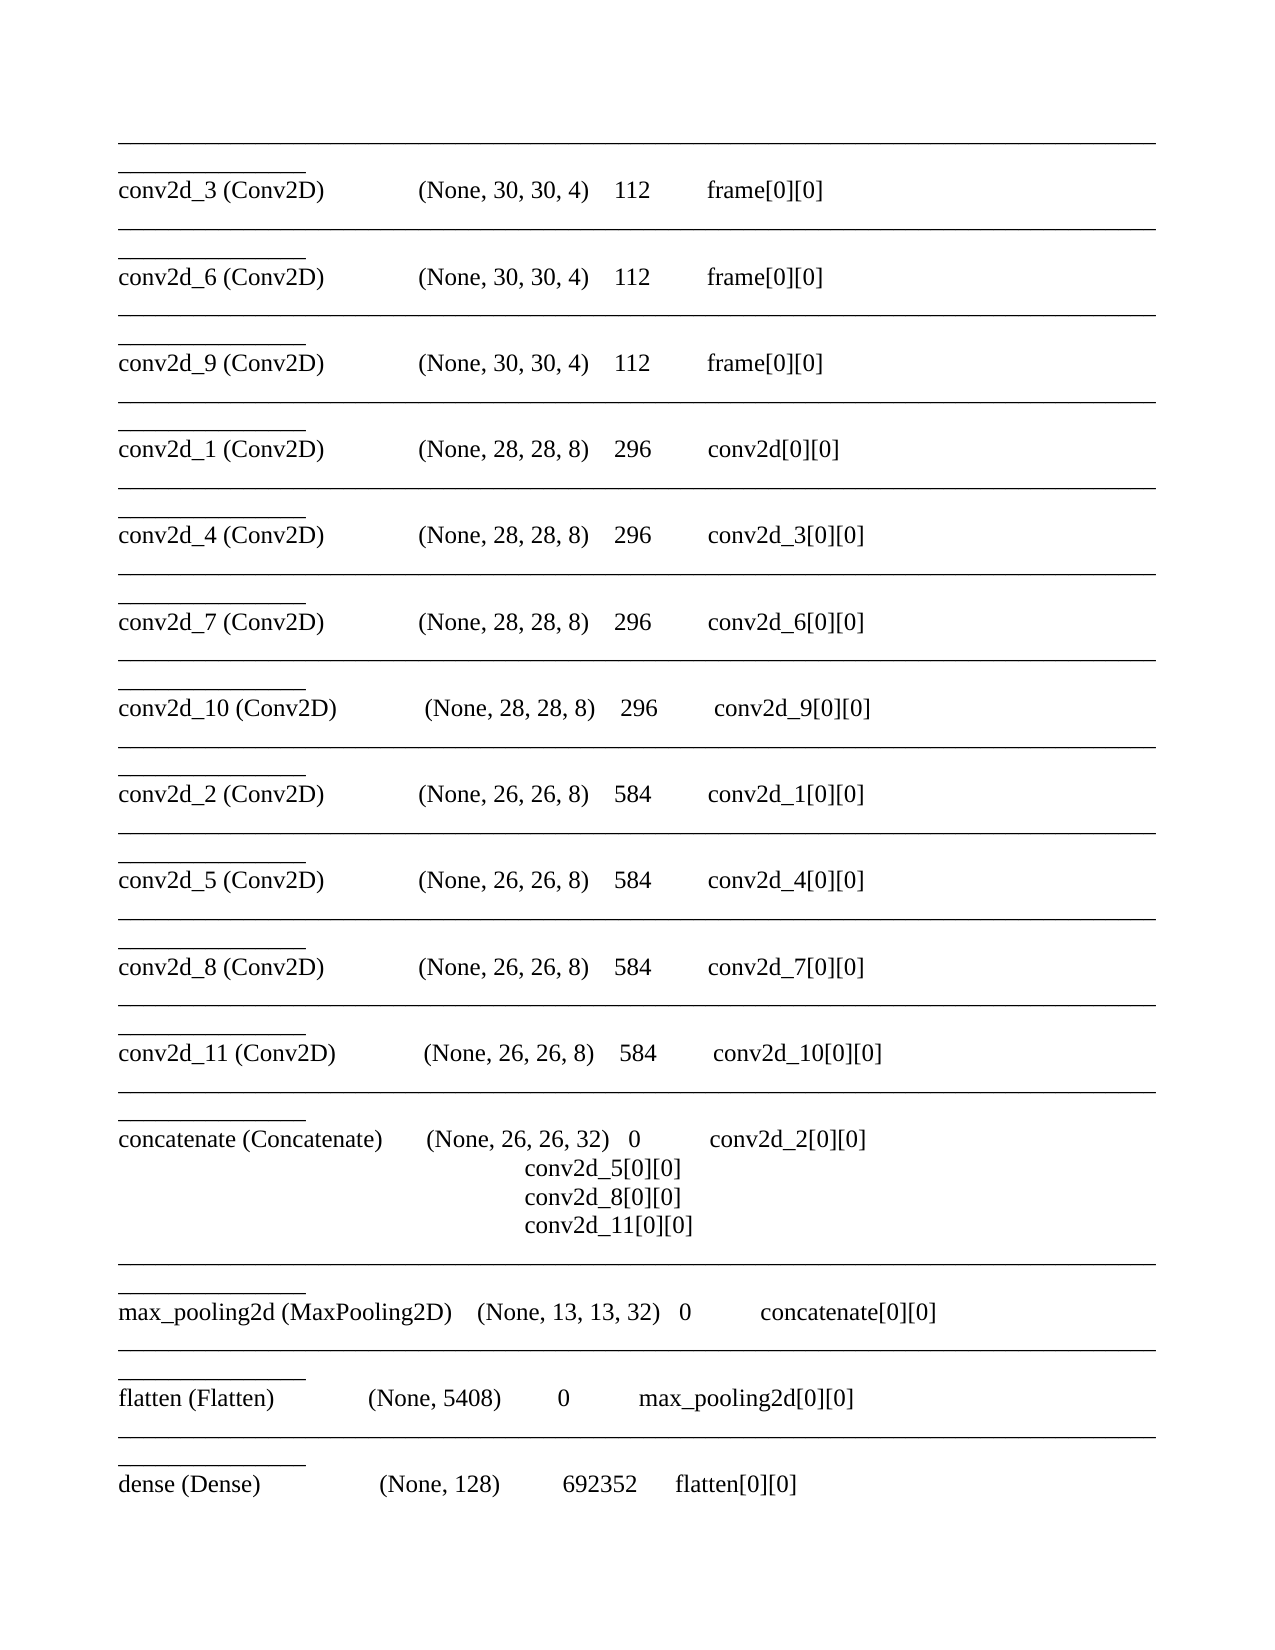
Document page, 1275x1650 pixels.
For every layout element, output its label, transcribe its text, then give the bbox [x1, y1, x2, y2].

text conv2d_9 (Conv2D) (None, 30, 30, 4) 112 frame[0][0] [118, 348, 1157, 377]
text conv2d_7 (Conv2D) (None, 28, 28, 8) 296 conv2d_6[0][0] [118, 607, 1157, 636]
text concatenate (Concatenate) (None, 26, 26, 32) 0 conv2d_2[0][0] [118, 1124, 1157, 1153]
text __________________________________________________________________________________________________ [118, 981, 1157, 1038]
text __________________________________________________________________________________________________ [118, 636, 1157, 693]
text __________________________________________________________________________________________________ [118, 894, 1157, 952]
text conv2d_5 (Conv2D) (None, 26, 26, 8) 584 conv2d_4[0][0] [118, 866, 1157, 894]
text __________________________________________________________________________________________________ [118, 377, 1157, 434]
text conv2d_6 (Conv2D) (None, 30, 30, 4) 112 frame[0][0] [118, 262, 1157, 291]
text __________________________________________________________________________________________________ [118, 1412, 1157, 1469]
text max_pooling2d (MaxPooling2D) (None, 13, 13, 32) 0 concatenate[0][0] [118, 1297, 1157, 1326]
text conv2d_8[0][0] [118, 1182, 1157, 1211]
text dense (Dense) (None, 128) 692352 flatten[0][0] [118, 1469, 1157, 1498]
text conv2d_1 (Conv2D) (None, 28, 28, 8) 296 conv2d[0][0] [118, 434, 1157, 463]
text conv2d_11[0][0] [118, 1211, 1157, 1239]
text conv2d_11 (Conv2D) (None, 26, 26, 8) 584 conv2d_10[0][0] [118, 1038, 1157, 1067]
text __________________________________________________________________________________________________ [118, 118, 1157, 176]
text conv2d_8 (Conv2D) (None, 26, 26, 8) 584 conv2d_7[0][0] [118, 952, 1157, 981]
text __________________________________________________________________________________________________ [118, 1067, 1157, 1124]
text conv2d_4 (Conv2D) (None, 28, 28, 8) 296 conv2d_3[0][0] [118, 521, 1157, 549]
text conv2d_5[0][0] [118, 1153, 1157, 1182]
text conv2d_10 (Conv2D) (None, 28, 28, 8) 296 conv2d_9[0][0] [118, 693, 1157, 722]
text flatten (Flatten) (None, 5408) 0 max_pooling2d[0][0] [118, 1383, 1157, 1412]
text __________________________________________________________________________________________________ [118, 722, 1157, 779]
text __________________________________________________________________________________________________ [118, 463, 1157, 521]
text conv2d_3 (Conv2D) (None, 30, 30, 4) 112 frame[0][0] [118, 176, 1157, 204]
text __________________________________________________________________________________________________ [118, 204, 1157, 262]
text __________________________________________________________________________________________________ [118, 549, 1157, 607]
text __________________________________________________________________________________________________ [118, 1326, 1157, 1383]
text conv2d_2 (Conv2D) (None, 26, 26, 8) 584 conv2d_1[0][0] [118, 779, 1157, 808]
text __________________________________________________________________________________________________ [118, 808, 1157, 866]
text __________________________________________________________________________________________________ [118, 291, 1157, 348]
text __________________________________________________________________________________________________ [118, 1239, 1157, 1297]
